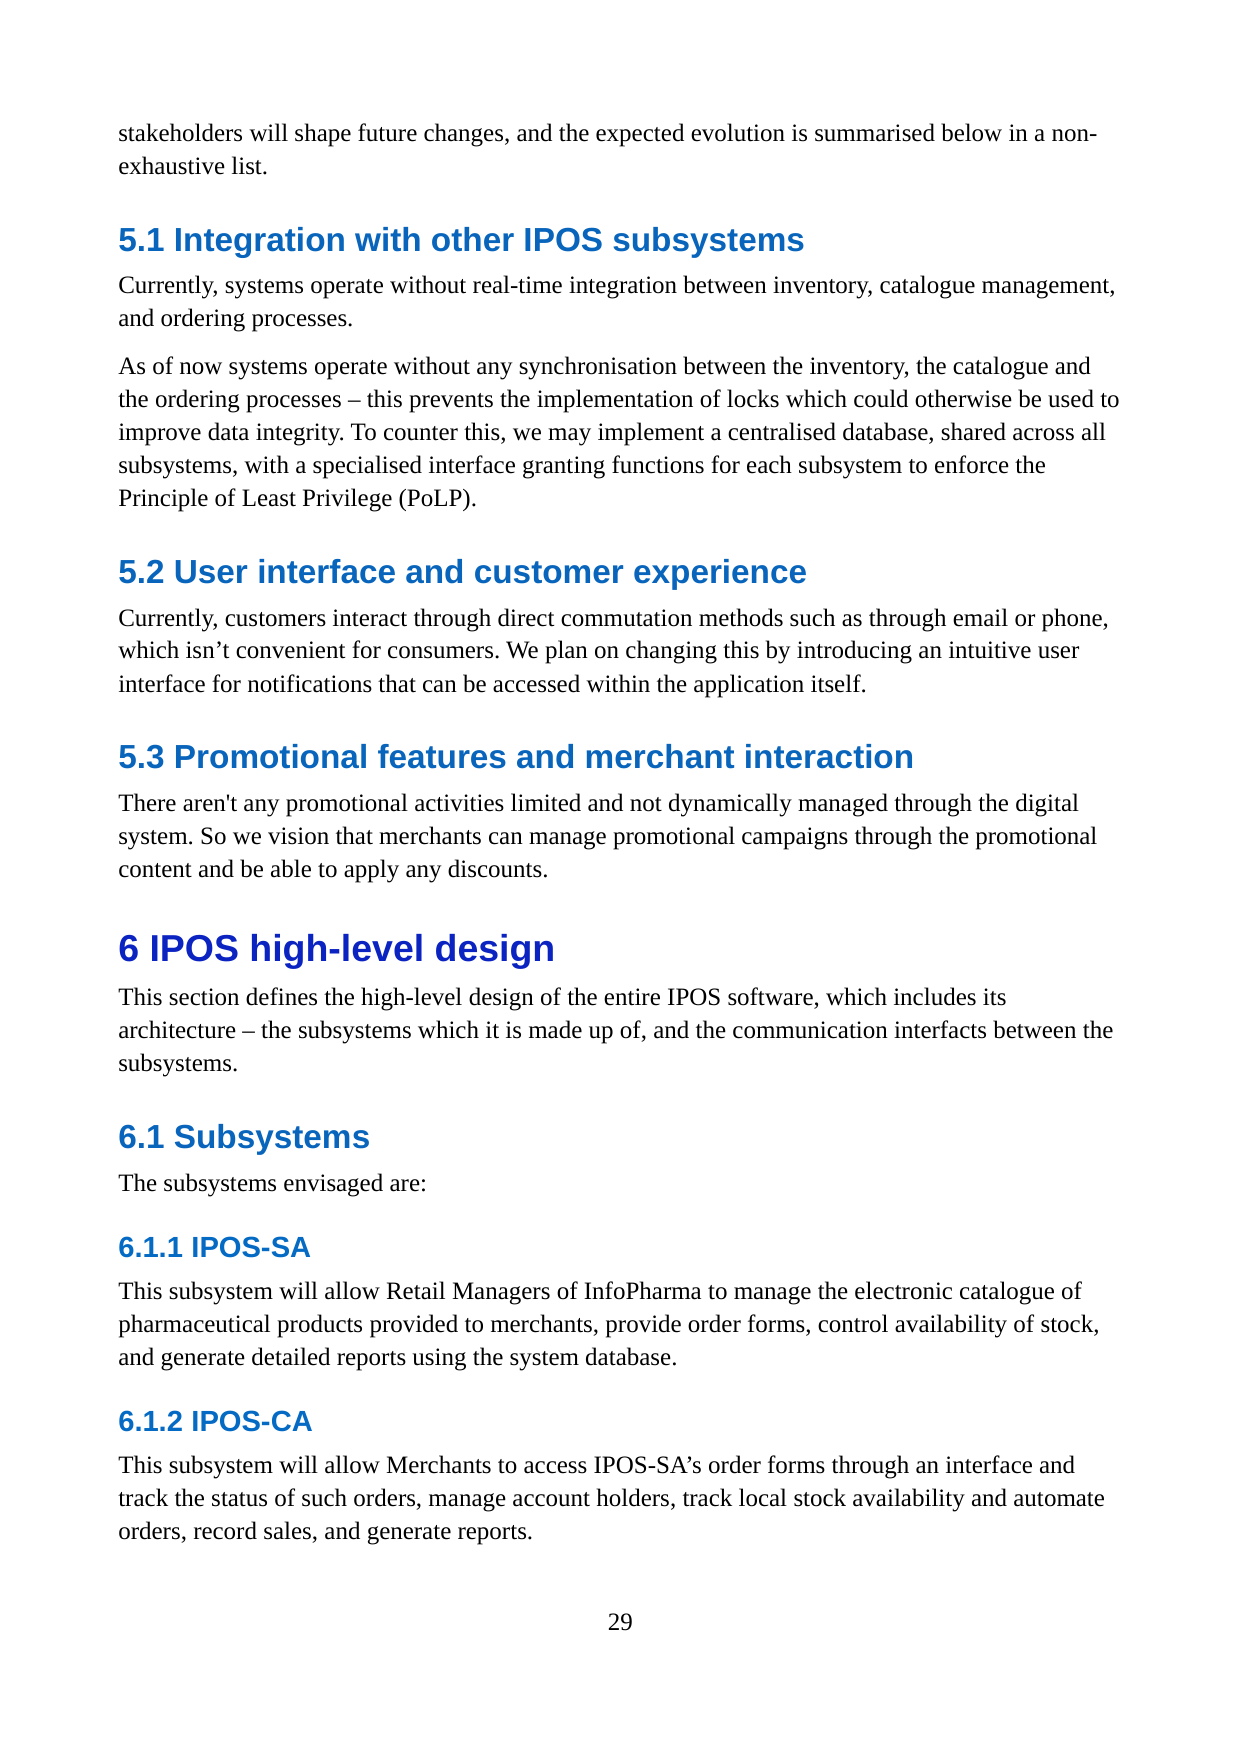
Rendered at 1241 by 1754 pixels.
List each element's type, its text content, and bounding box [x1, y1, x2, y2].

text This subsystem will allow Retail Managers of InfoPharma to manage the electronic catalogue of pharmaceutical products provided to merchants, provide order forms, control availability of stock, and generate detailed reports using the system database. [118, 1276, 1122, 1371]
text This section defines the high-level design of the entire IPOS software, which includes its architecture – the subsystems which it is made up of, and the communication interfacts between the subsystems. [118, 982, 1122, 1077]
text Currently, systems operate without real-time integration between inventory, catalogue management, and ordering processes. [118, 271, 1122, 332]
text This subsystem will allow Merchants to access IPOS-SA’s order forms through an interface and track the status of such orders, manage account holders, track local stock availability and automate orders, record sales, and generate reports. [118, 1450, 1122, 1545]
subtitle IPOS-SA [118, 1230, 1122, 1263]
text ​As of now systems operate without any synchronisation between the inventory, the catalogue and the ordering processes – this prevents the implementation of locks which could otherwise be used to improve data integrity. To counter this, we may implement a centralised database, shared across all subsystems, with a specialised interface granting functions for each subsystem to enforce the Principle of Least Privilege (PoLP). [118, 351, 1122, 512]
subtitle Subsystems [118, 1117, 1122, 1155]
subtitle User interface and customer experience [118, 552, 1122, 590]
text There aren't any promotional activities limited and not dynamically managed through the digital system. So we vision that merchants can manage promotional campaigns through the promotional content and be able to apply any discounts. [118, 788, 1122, 883]
subtitle IPOS high-level design [118, 927, 1122, 970]
subtitle Promotional features and merchant interaction [118, 737, 1122, 776]
subtitle Integration with other IPOS subsystems [118, 219, 1122, 258]
text stakeholders will shape future changes, and the expected evolution is summarised below in a non-exhaustive list. [118, 118, 1122, 180]
subtitle IPOS-CA [118, 1404, 1122, 1438]
text Currently, customers interact through direct commutation methods such as through email or phone, which isn’t convenient for consumers. We plan on changing this by introducing an intuitive user interface for notifications that can be accessed within the application itself. [118, 603, 1122, 697]
text The subsystems envisaged are: [118, 1168, 1122, 1196]
